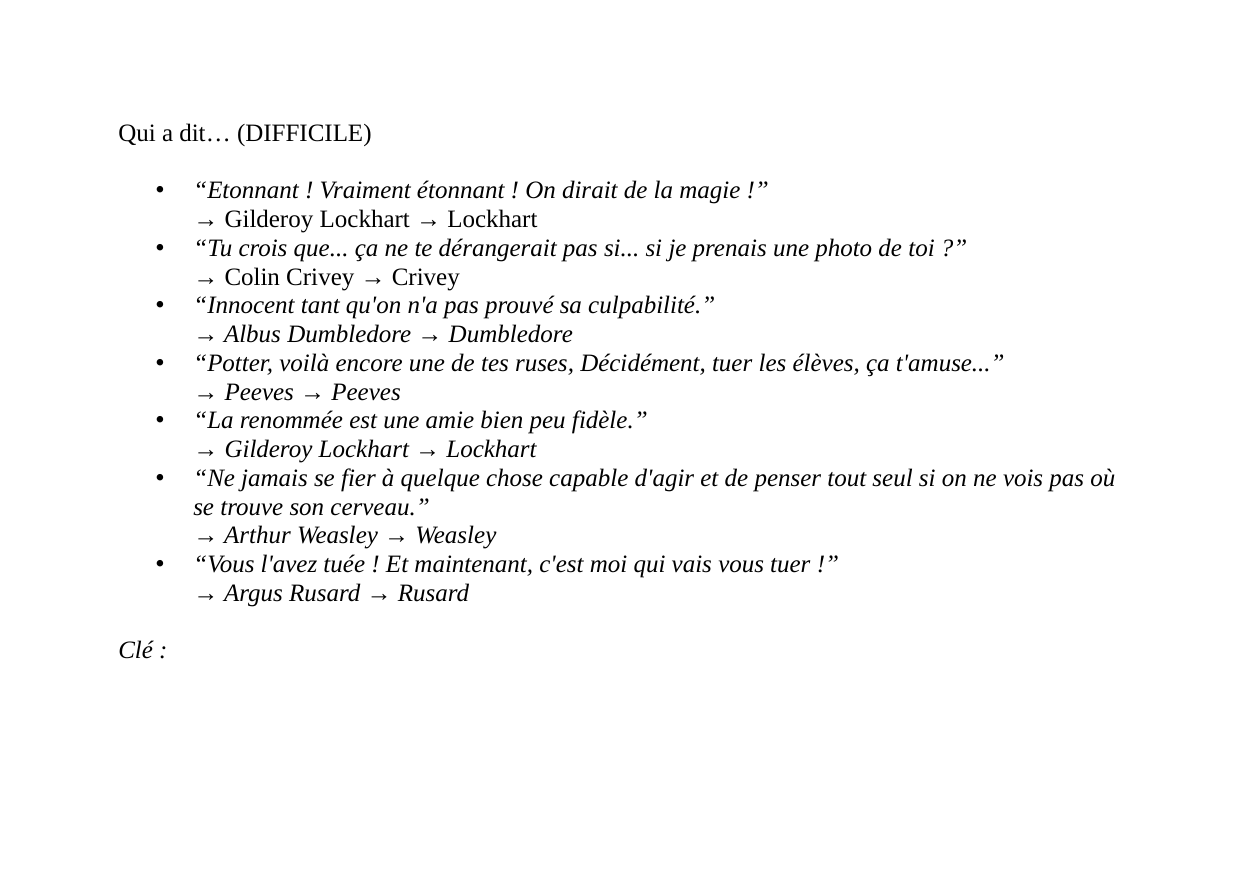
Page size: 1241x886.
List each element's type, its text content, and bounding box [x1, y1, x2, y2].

text Clé : [118, 636, 1122, 664]
list “Potter, voilà encore une de tes ruses, Décidément, tuer les élèves, ça t'amuse...” [156, 348, 1122, 377]
list → Gilderoy Lockhart → Lockhart [156, 204, 1122, 233]
list → Peeves → Peeves [156, 377, 1122, 406]
list “Etonnant ! Vraiment étonnant ! On dirait de la magie !” [156, 176, 1122, 204]
list → Gilderoy Lockhart → Lockhart [156, 434, 1122, 463]
list “Vous l'avez tuée ! Et maintenant, c'est moi qui vais vous tuer !” [156, 549, 1122, 578]
list “La renommée est une amie bien peu fidèle.” [156, 406, 1122, 434]
list → Arthur Weasley → Weasley [156, 521, 1122, 549]
list → Argus Rusard → Rusard [156, 578, 1122, 607]
list “Innocent tant qu'on n'a pas prouvé sa culpabilité.” [156, 291, 1122, 319]
list “Tu crois que... ça ne te dérangerait pas si... si je prenais une photo de toi ?” [156, 233, 1122, 262]
list → Albus Dumbledore → Dumbledore [156, 319, 1122, 348]
text Qui a dit… (DIFFICILE) [118, 118, 1122, 147]
list “Ne jamais se fier à quelque chose capable d'agir et de penser tout seul si on ne vois pas où se trouve son cerveau.” [156, 463, 1122, 521]
list → Colin Crivey → Crivey [156, 262, 1122, 291]
